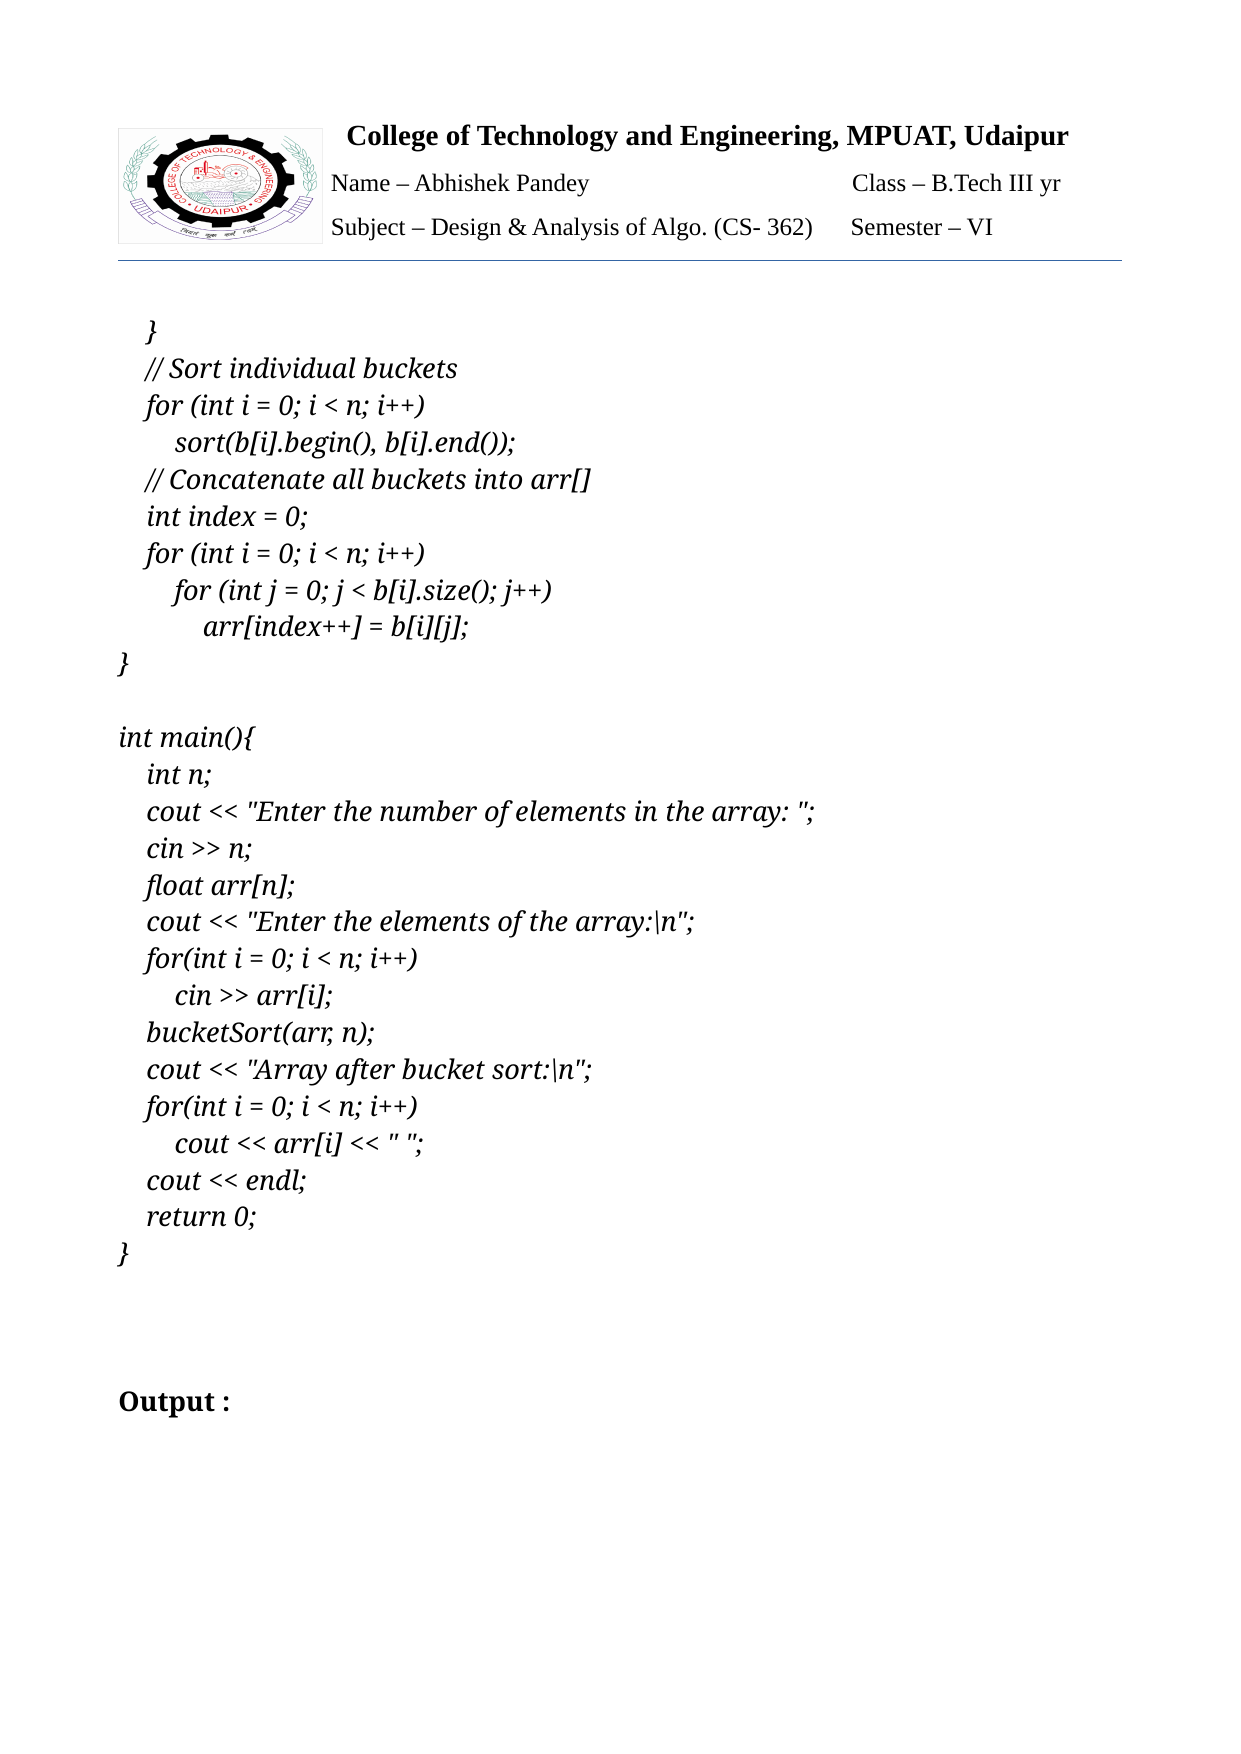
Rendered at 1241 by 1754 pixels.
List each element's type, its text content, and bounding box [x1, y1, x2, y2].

text float arr[n]; [118, 866, 1122, 903]
text for (int j = 0; j < b[i].size(); j++) [118, 571, 1122, 608]
text bucketSort(arr, n); [118, 1013, 1122, 1050]
text Output : [118, 1382, 1122, 1419]
text cout << "Enter the number of elements in the array: "; [118, 792, 1122, 829]
text for (int i = 0; i < n; i++) [118, 387, 1122, 423]
text // Concatenate all buckets into arr[] [118, 460, 1122, 497]
text int index = 0; [118, 497, 1122, 534]
text cout << "Enter the elements of the array:\n"; [118, 903, 1122, 940]
picture [118, 128, 323, 244]
text cin >> arr[i]; [118, 977, 1122, 1013]
text } [118, 313, 1122, 350]
text cout << "Array after bucket sort:\n"; [118, 1050, 1122, 1087]
text arr[index++] = b[i][j]; [118, 608, 1122, 645]
text sort(b[i].begin(), b[i].end()); [118, 423, 1122, 460]
text int n; [118, 755, 1122, 792]
text } [118, 1235, 1122, 1272]
text } [118, 645, 1122, 682]
text return 0; [118, 1198, 1122, 1235]
text // Sort individual buckets [118, 350, 1122, 387]
text for(int i = 0; i < n; i++) [118, 940, 1122, 977]
text for (int i = 0; i < n; i++) [118, 534, 1122, 571]
text cout << endl; [118, 1161, 1122, 1198]
text cin >> n; [118, 829, 1122, 866]
text for(int i = 0; i < n; i++) [118, 1087, 1122, 1124]
text int main(){ [118, 718, 1122, 755]
text cout << arr[i] << " "; [118, 1124, 1122, 1161]
